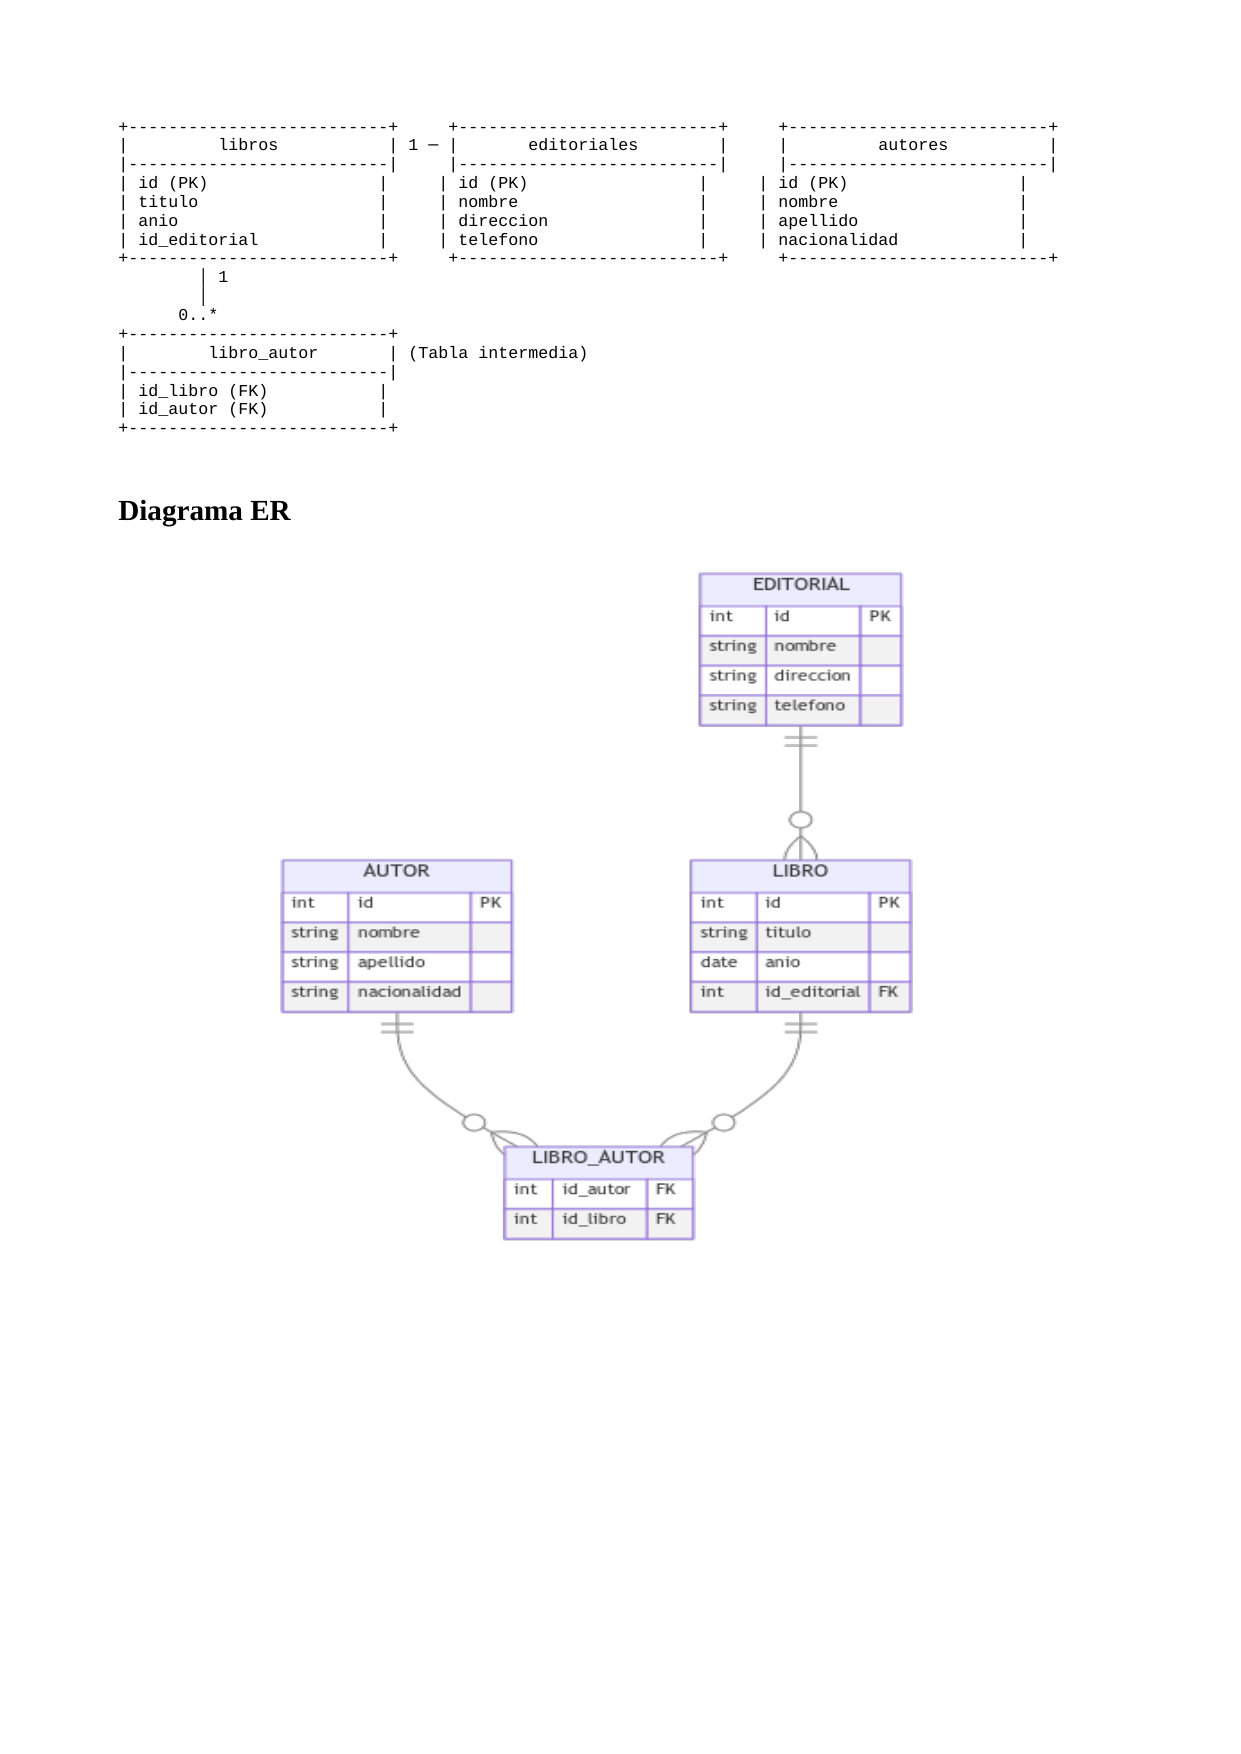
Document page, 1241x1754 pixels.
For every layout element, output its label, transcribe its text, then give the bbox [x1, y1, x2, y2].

text | id_editorial | | telefono | | nacionalidad | [118, 231, 1122, 250]
text | libro_autor | (Tabla intermedia) [118, 344, 1122, 363]
text +--------------------------+ [118, 326, 1122, 344]
text | id_autor (FK) | [118, 401, 1122, 420]
text | libros | 1 ─ | editoriales | | autores | [118, 137, 1122, 156]
text | id_libro (FK) | [118, 382, 1122, 401]
text | anio | | direccion | | apellido | [118, 212, 1122, 231]
text | id (PK) | | id (PK) | | id (PK) | [118, 175, 1122, 193]
text +--------------------------+ +--------------------------+ +--------------------------+ [118, 250, 1122, 269]
text |--------------------------| |--------------------------| |--------------------------| [118, 156, 1122, 175]
subtitle Diagrama ER [118, 493, 1122, 527]
text │ 1 [204, 269, 1122, 288]
text │ [118, 288, 1122, 307]
text │ 1 [118, 269, 202, 288]
picture [247, 547, 947, 1266]
text +--------------------------+ +--------------------------+ +--------------------------+ [118, 118, 1122, 137]
text | titulo | | nombre | | nombre | [118, 193, 1122, 212]
text |--------------------------| [118, 363, 1122, 382]
text +--------------------------+ [118, 420, 1122, 439]
text 0..* [118, 307, 1122, 326]
